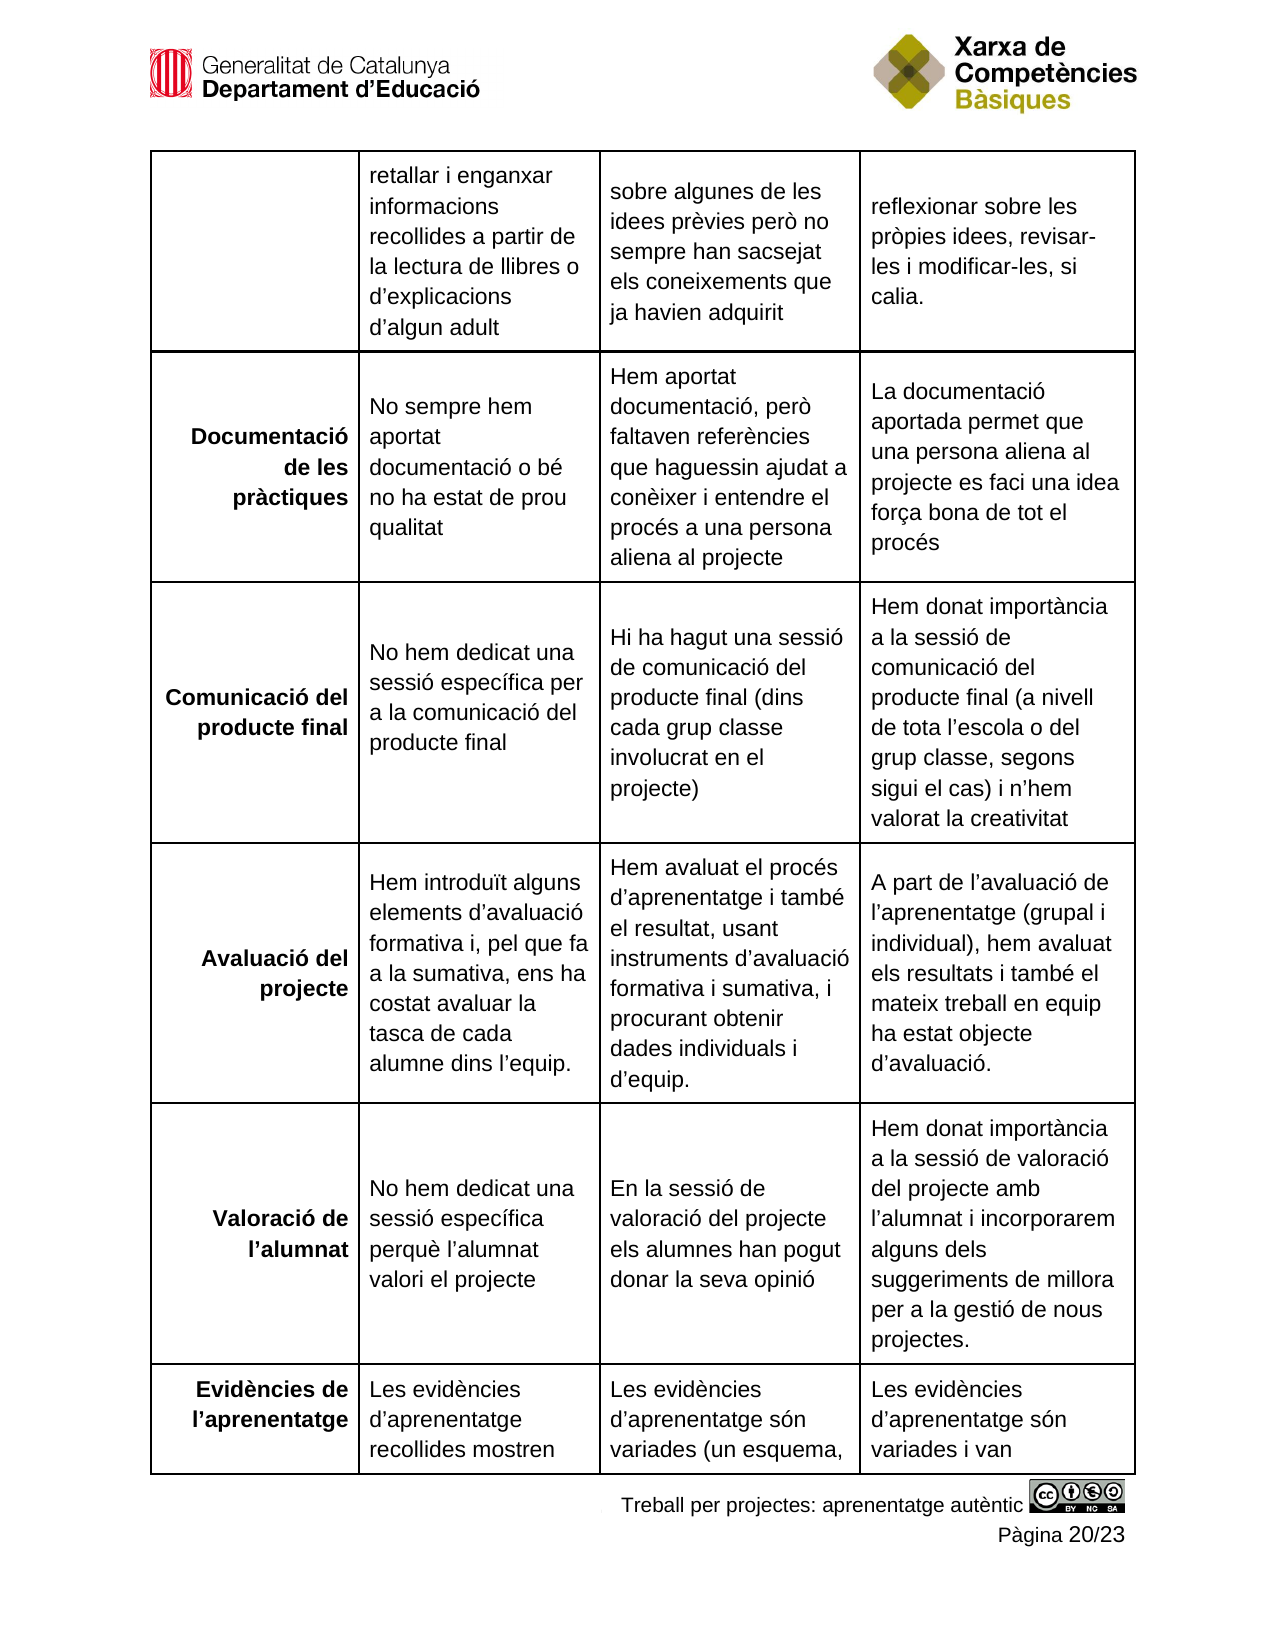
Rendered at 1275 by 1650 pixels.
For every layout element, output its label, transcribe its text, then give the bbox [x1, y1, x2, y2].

table_cell Hem donat importància a la sessió de comunicació del producte final (a nivell de tota l’escola o del grup classe, segons sigui el cas) i n’hem valorat la creativitat [861, 583, 1134, 842]
table_cell Avaluació del projecte [152, 844, 358, 1102]
picture [1029, 1479, 1125, 1513]
table_cell Documentació de les pràctiques [152, 353, 358, 581]
table_cell No sempre hem aportat documentació o bé no ha estat de prou qualitat [360, 353, 599, 581]
table_cell Hem aportat documentació, però faltaven referències que haguessin ajudat a conèixer i entendre el procés a una persona aliena al projecte [601, 353, 859, 581]
table_cell Hem introduït alguns elements d’avaluació formativa i, pel que fa a la sumativa, ens ha costat avaluar la tasca de cada alumne dins l’equip. [360, 844, 599, 1102]
table_cell reflexionar sobre les pròpies idees, revisar-les i modificar-les, si calia. [861, 152, 1134, 350]
table_cell Les evidències d’aprenentatge recollides mostren [360, 1365, 599, 1473]
table_cell Comunicació del producte final [152, 583, 358, 842]
table_cell [152, 152, 358, 350]
table_cell En la sessió de valoració del projecte els alumnes han pogut donar la seva opinió [601, 1104, 859, 1363]
table_cell Hem avaluat el procés d’aprenentatge i també el resultat, usant instruments d’avaluació formativa i sumativa, i procurant obtenir dades individuals i d’equip. [601, 844, 859, 1102]
table_cell No hem dedicat una sessió específica perquè l’alumnat valori el projecte [360, 1104, 599, 1363]
table_cell No hem dedicat una sessió específica per a la comunicació del producte final [360, 583, 599, 842]
table_cell retallar i enganxar informacions recollides a partir de la lectura de llibres o d’explicacions d’algun adult [360, 152, 599, 350]
table_cell Les evidències d’aprenentatge són variades (un esquema, [601, 1365, 859, 1473]
picture [150, 48, 504, 108]
table_cell Hi ha hagut una sessió de comunicació del producte final (dins cada grup classe involucrat en el projecte) [601, 583, 859, 842]
table_cell Hem donat importància a la sessió de valoració del projecte amb l’alumnat i incorporarem alguns dels suggeriments de millora per a la gestió de nous projectes. [861, 1104, 1134, 1363]
table_cell sobre algunes de les idees prèvies però no sempre han sacsejat els coneixements que ja havien adquirit [601, 152, 859, 350]
table_cell Evidències de l’aprenentatge [152, 1365, 358, 1473]
table_cell La documentació aportada permet que una persona aliena al projecte es faci una idea força bona de tot el procés [861, 353, 1134, 581]
table_cell Valoració de l’alumnat [152, 1104, 358, 1363]
table_cell A part de l’avaluació de l’aprenentatge (grupal i individual), hem avaluat els resultats i també el mateix treball en equip ha estat objecte d’avaluació. [861, 844, 1134, 1102]
picture [873, 28, 1148, 129]
table_cell Les evidències d’aprenentatge són variades i van [861, 1365, 1134, 1473]
